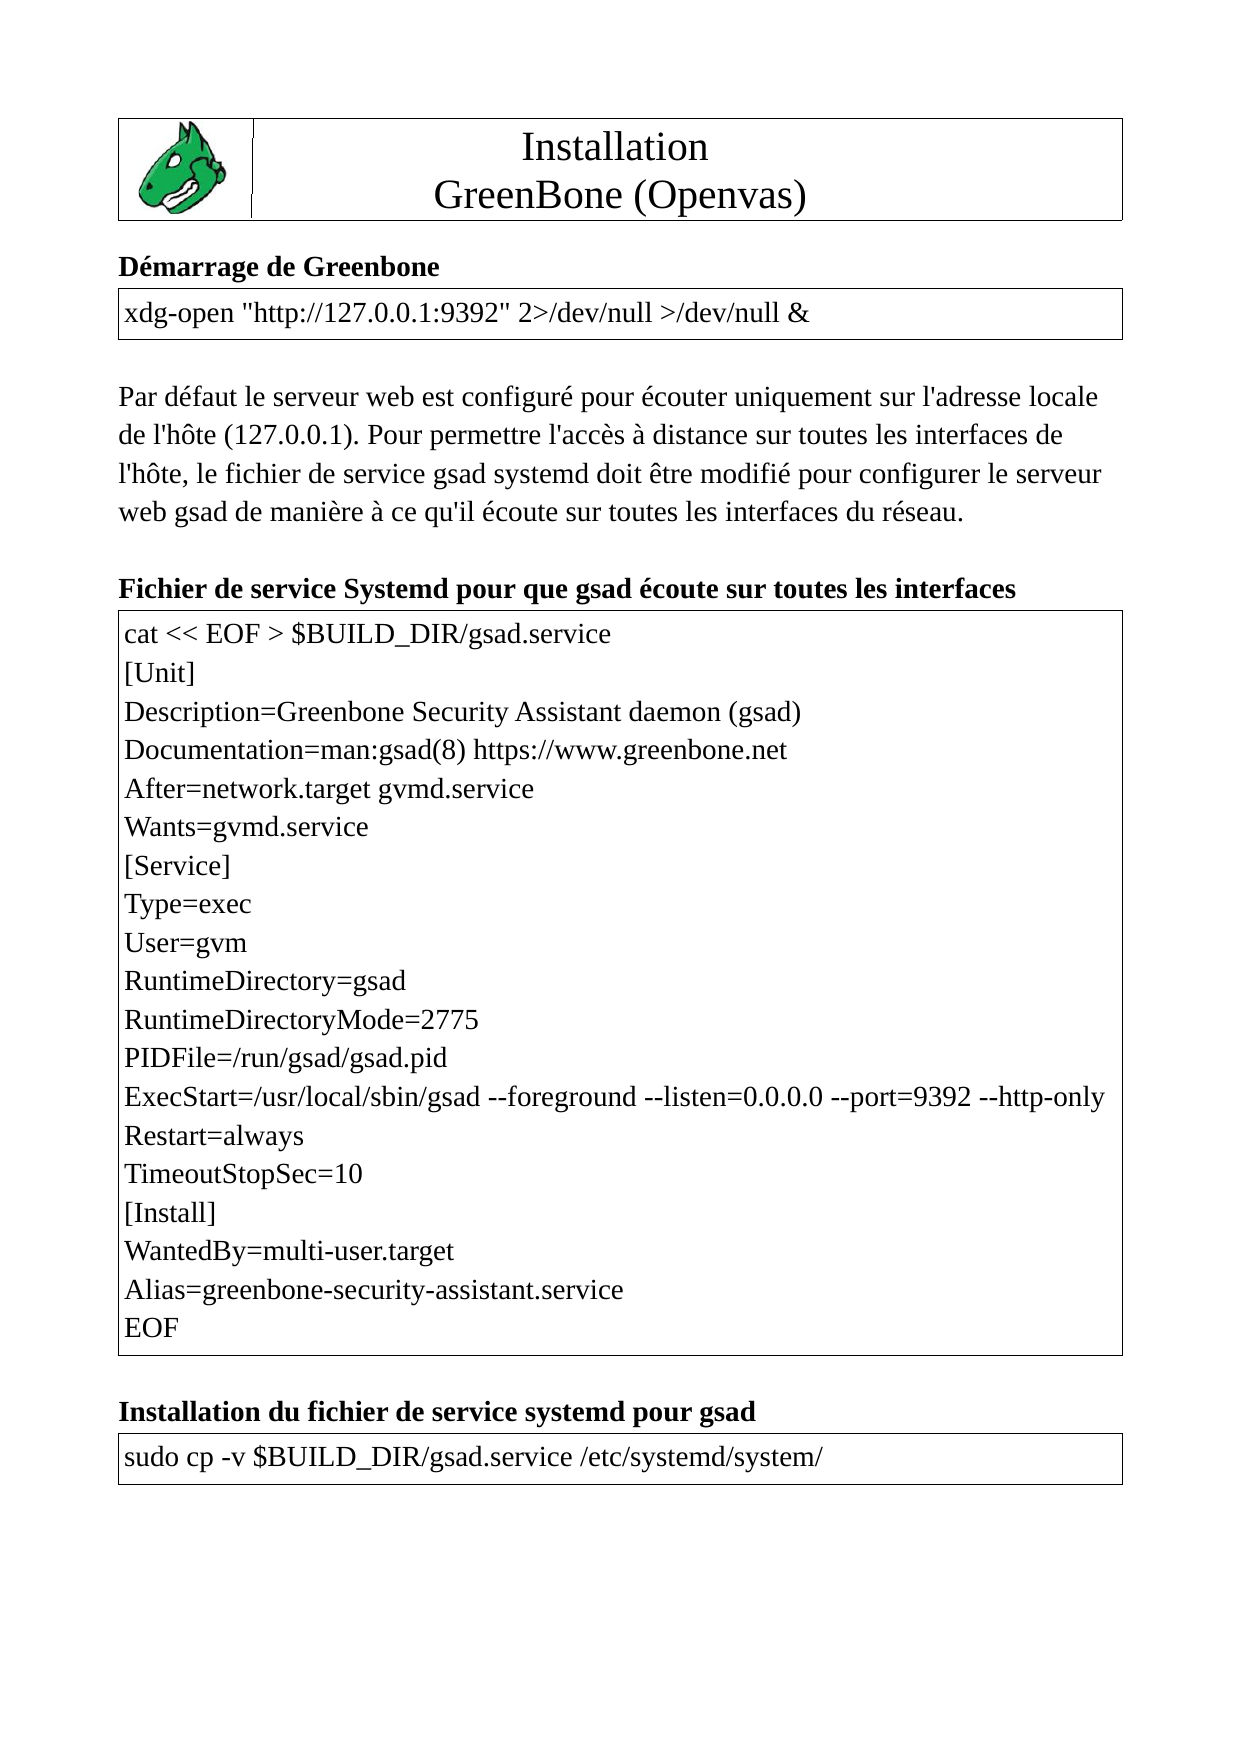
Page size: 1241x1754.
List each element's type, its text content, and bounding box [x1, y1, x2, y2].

table_header sudo cp -v $BUILD_DIR/gsad.service /etc/systemd/system/ [119, 1434, 1122, 1484]
text Installation du fichier de service systemd pour gsad [118, 1394, 1122, 1428]
text Par défaut le serveur web est configuré pour écouter uniquement sur l'adresse locale de l'hôte (127.0.0.1). Pour permettre l'accès à distance sur toutes les interfaces de l'hôte, le fichier de service gsad systemd doit être modifié pour configurer le serveur web gsad de manière à ce qu'il écoute sur toutes les interfaces du réseau. [118, 379, 1122, 528]
text Démarrage de Greenbone [118, 249, 1122, 283]
picture [138, 121, 237, 214]
table_header cat << EOF > $BUILD_DIR/gsad.service [Unit] Description=Greenbone Security Assistant daemon (gsad) Documentation=man:gsad(8) https://www.greenbone.net After=network.target gvmd.service Wants=gvmd.service [Service] Type=exec User=gvm RuntimeDirectory=gsad RuntimeDirectoryMode=2775 PIDFile=/run/gsad/gsad.pid ExecStart=/usr/local/sbin/gsad --foreground --listen=0.0.0.0 --port=9392 --http-only Restart=always TimeoutStopSec=10 [Install] WantedBy=multi-user.target Alias=greenbone-security-assistant.service EOF [119, 611, 1122, 1355]
text Fichier de service Systemd pour que gsad écoute sur toutes les interfaces [118, 571, 1122, 605]
table_header xdg-open "http://127.0.0.1:9392" 2>/dev/null >/dev/null & [119, 289, 1122, 339]
